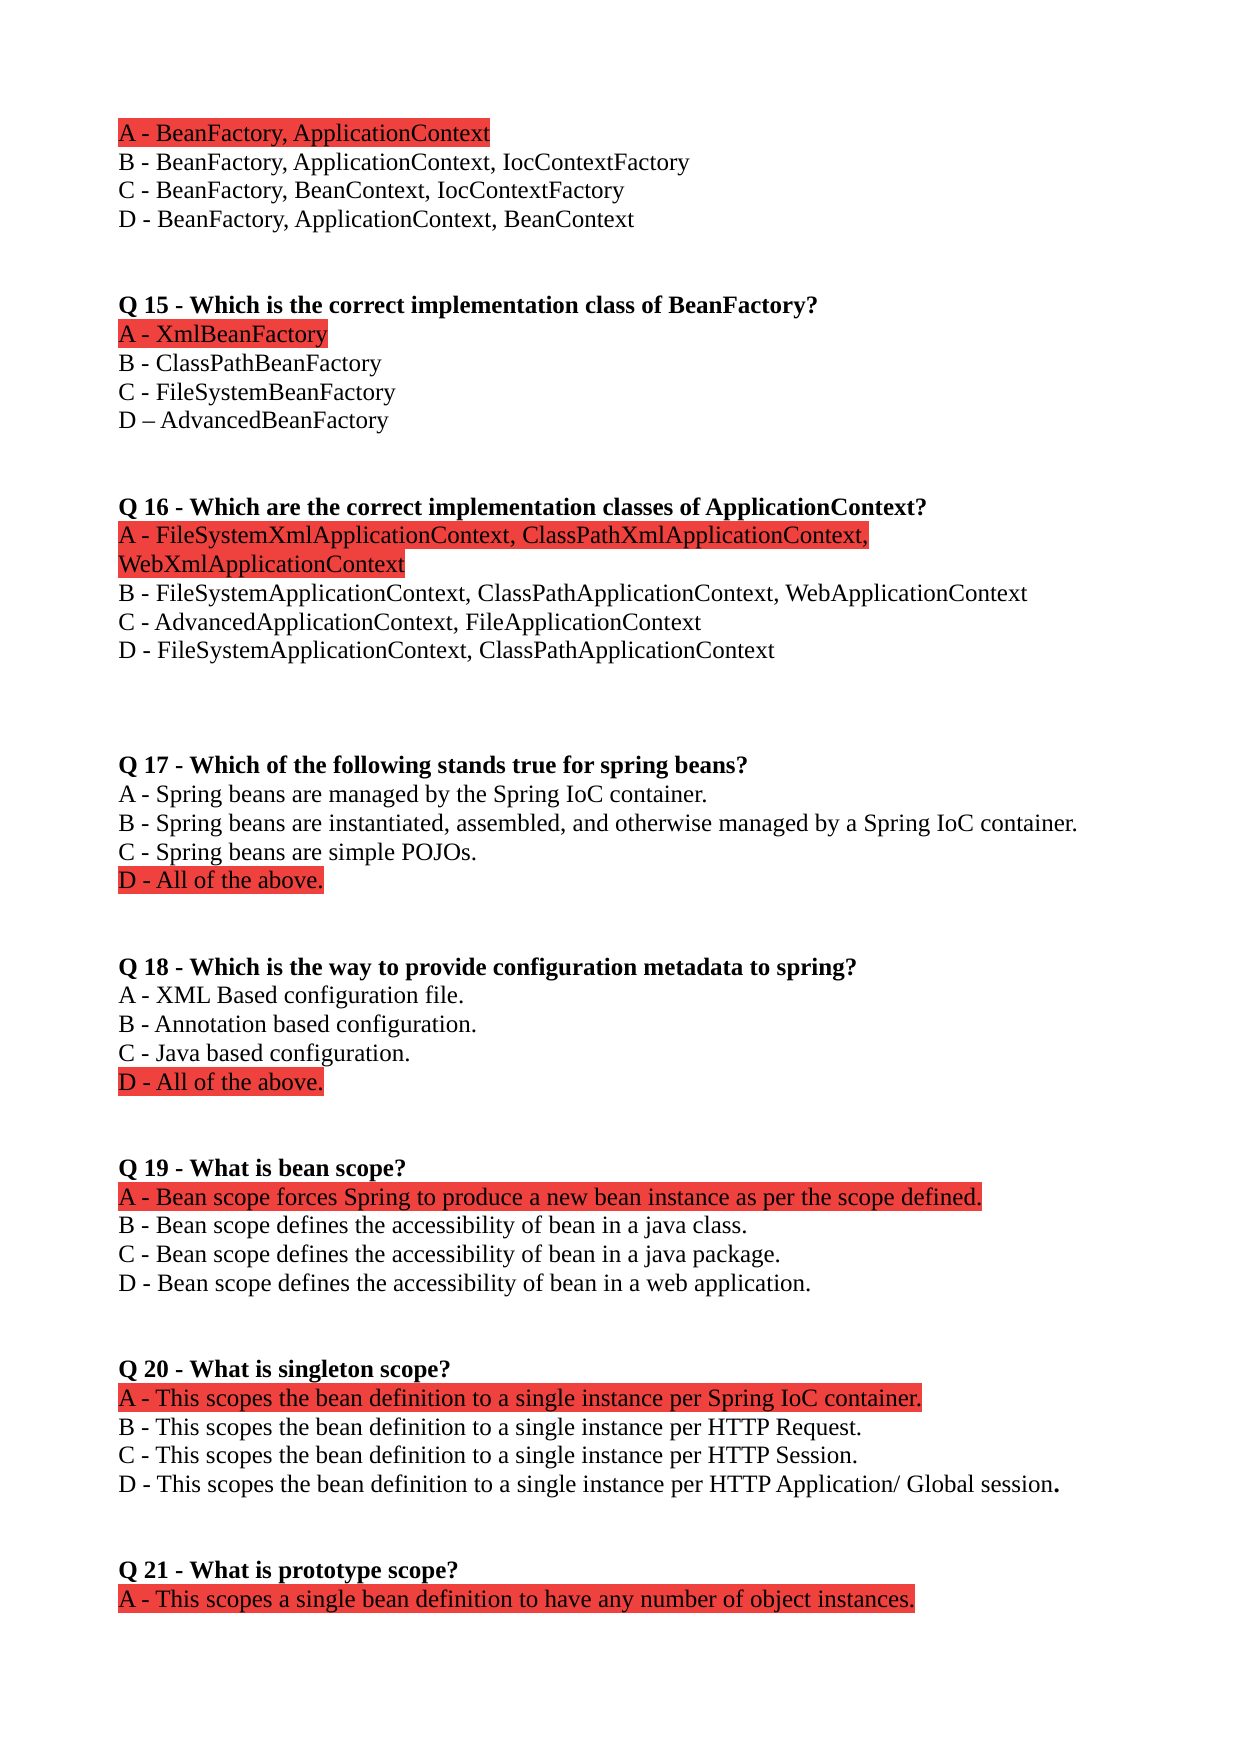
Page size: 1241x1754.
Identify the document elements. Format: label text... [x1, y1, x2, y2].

text Q 16 - Which are the correct implementation classes of ApplicationContext? [118, 492, 1122, 521]
text D - All of the above. [118, 1067, 1122, 1096]
text A - XmlBeanFactory [118, 319, 1122, 348]
text B - BeanFactory, ApplicationContext, IocContextFactory [118, 147, 1122, 176]
text D – AdvancedBeanFactory [118, 406, 1122, 434]
text B - Annotation based configuration. [118, 1009, 1122, 1038]
text A - Bean scope forces Spring to produce a new bean instance as per the scope defined. [118, 1182, 1122, 1211]
text C - This scopes the bean definition to a single instance per HTTP Session. [118, 1441, 1122, 1469]
text D - All of the above. [118, 866, 1122, 894]
text Q 19 - What is bean scope? [118, 1153, 1122, 1182]
text A - FileSystemXmlApplicationContext, ClassPathXmlApplicationContext, [118, 521, 1122, 549]
text C - AdvancedApplicationContext, FileApplicationContext [118, 607, 1122, 636]
text D - Bean scope defines the accessibility of bean in a web application. [118, 1268, 1122, 1297]
text C - FileSystemBeanFactory [118, 377, 1122, 406]
text B - FileSystemApplicationContext, ClassPathApplicationContext, WebApplicationContext [118, 578, 1122, 607]
text D - FileSystemApplicationContext, ClassPathApplicationContext [118, 636, 1122, 664]
text B - Bean scope defines the accessibility of bean in a java class. [118, 1211, 1122, 1239]
text A - This scopes a single bean definition to have any number of object instances. [118, 1584, 1122, 1613]
text A - Spring beans are managed by the Spring IoC container. [118, 779, 1122, 808]
text Q 20 - What is singleton scope? [118, 1354, 1122, 1383]
text C - Spring beans are simple POJOs. [118, 837, 1122, 866]
text C - Java based configuration. [118, 1038, 1122, 1067]
text D - This scopes the bean definition to a single instance per HTTP Application/ Global session. [118, 1469, 1122, 1498]
text C - Bean scope defines the accessibility of bean in a java package. [118, 1239, 1122, 1268]
text C - BeanFactory, BeanContext, IocContextFactory [118, 176, 1122, 204]
text Q 18 - Which is the way to provide configuration metadata to spring? [118, 952, 1122, 981]
text B - This scopes the bean definition to a single instance per HTTP Request. [118, 1412, 1122, 1441]
text A - This scopes the bean definition to a single instance per Spring IoC container. [118, 1383, 1122, 1412]
text WebXmlApplicationContext [118, 549, 1122, 578]
text Q 21 - What is prototype scope? [118, 1556, 1122, 1584]
text Q 15 - Which is the correct implementation class of BeanFactory? [118, 291, 1122, 319]
text B - ClassPathBeanFactory [118, 348, 1122, 377]
text A - BeanFactory, ApplicationContext [118, 118, 1122, 147]
text B - Spring beans are instantiated, assembled, and otherwise managed by a Spring IoC container. [118, 808, 1122, 837]
text Q 17 - Which of the following stands true for spring beans? [118, 751, 1122, 779]
text D - BeanFactory, ApplicationContext, BeanContext [118, 204, 1122, 233]
text A - XML Based configuration file. [118, 981, 1122, 1009]
